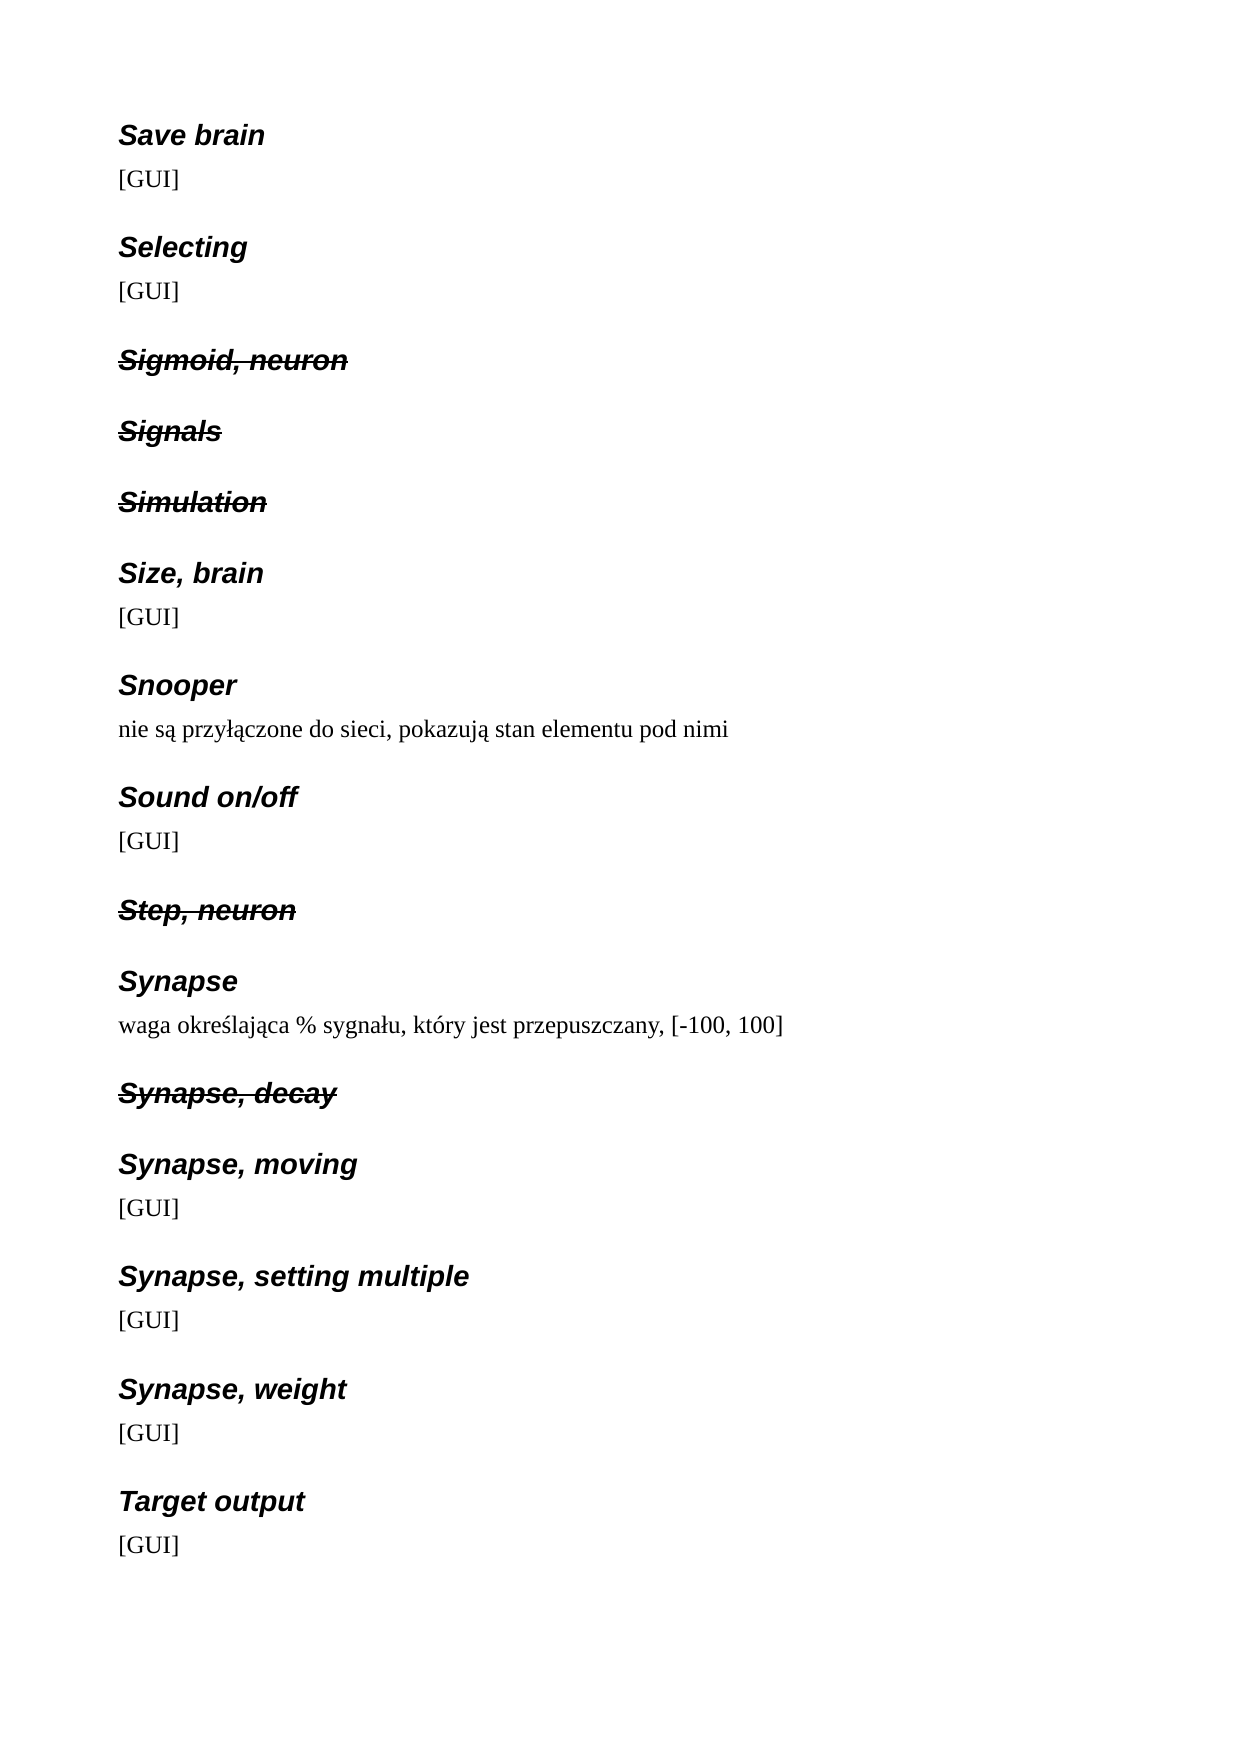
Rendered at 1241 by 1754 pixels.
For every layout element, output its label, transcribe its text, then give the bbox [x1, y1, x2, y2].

subtitle Sound on/off [118, 780, 1122, 814]
subtitle Selecting [118, 230, 1122, 264]
subtitle Simulation [118, 485, 1122, 518]
text [GUI] [118, 826, 1122, 855]
subtitle Synapse, weight [118, 1372, 1122, 1405]
text [GUI] [118, 164, 1122, 193]
subtitle Synapse, decay [118, 1076, 1122, 1109]
subtitle Signals [118, 414, 1122, 447]
text [GUI] [118, 602, 1122, 631]
text [GUI] [118, 1305, 1122, 1334]
subtitle Step, neuron [118, 893, 1122, 926]
text [GUI] [118, 1418, 1122, 1446]
subtitle Synapse [118, 964, 1122, 997]
subtitle Synapse, setting multiple [118, 1259, 1122, 1293]
text [GUI] [118, 276, 1122, 305]
text waga określająca % sygnału, który jest przepuszczany, [-100, 100] [118, 1010, 1122, 1038]
subtitle Size, brain [118, 556, 1122, 589]
subtitle Target output [118, 1484, 1122, 1517]
text [GUI] [118, 1530, 1122, 1559]
subtitle Synapse, moving [118, 1147, 1122, 1181]
text nie są przyłączone do sieci, pokazują stan elementu pod nimi [118, 714, 1122, 743]
subtitle Sigmoid, neuron [118, 343, 1122, 376]
subtitle Save brain [118, 118, 1122, 152]
text [GUI] [118, 1193, 1122, 1222]
subtitle Snooper [118, 668, 1122, 702]
